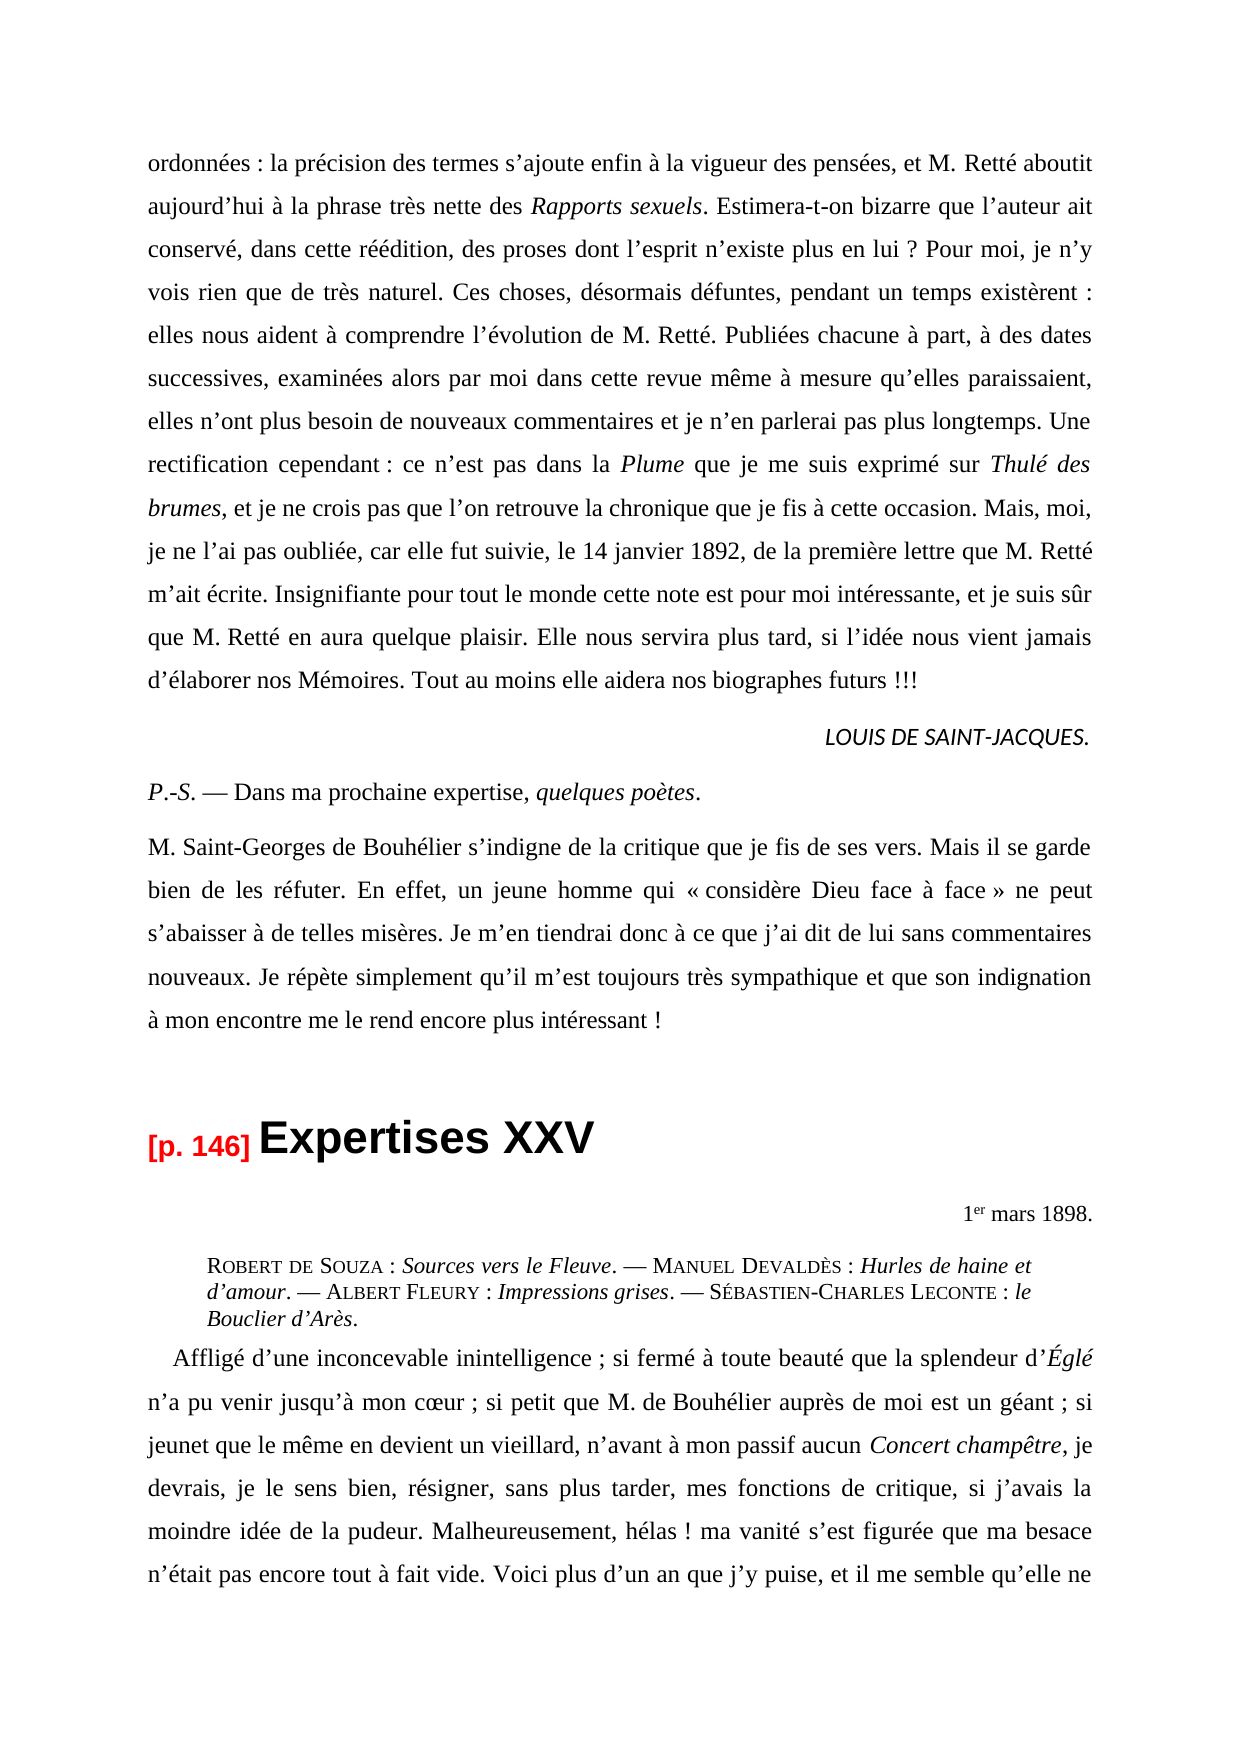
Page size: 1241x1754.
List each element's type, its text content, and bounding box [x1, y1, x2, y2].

text M. Saint-Georges de Bouhélier s’indigne de la critique que je fis de ses vers. Mais il se garde bien de les réfuter. En effet, un jeune homme qui « considère Dieu face à face » ne peut s’abaisser à de telles misères. Je m’en tiendrai donc à ce que j’ai dit de lui sans commentaires nouveaux. Je répète simplement qu’il m’est toujours très sympathique et que son indignation à mon encontre me le rend encore plus intéressant ! [148, 832, 1093, 1033]
subtitle [p. 146] Expertises XXV [148, 1110, 1093, 1163]
text LOUIS DE SAINT-JACQUES. [148, 721, 1093, 751]
text Affligé d’une inconcevable inintelligence ; si fermé à toute beauté que la splendeur d’Églé n’a pu venir jusqu’à mon cœur ; si petit que M. de Bouhélier auprès de moi est un géant ; si jeunet que le même en devient un vieillard, n’avant à mon passif aucun Concert champêtre, je devrais, je le sens bien, résigner, sans plus tarder, mes fonctions de critique, si j’avais la moindre idée de la pudeur. Malheureusement, hélas ! ma vanité s’est figurée que ma besace n’était pas encore tout à fait vide. Voici plus d’un an que j’y puise, et il me semble qu’elle ne [148, 1343, 1093, 1588]
text 1er mars 1898. [148, 1201, 1093, 1227]
text P.-S. — Dans ma prochaine expertise, quelques poètes. [148, 777, 1093, 805]
text Robert de Souza : Sources vers le Fleuve. — Manuel Devaldès : Hurles de haine et d’amour. — Albert Fleury : Impressions grises. — Sébastien-Charles Leconte : le Bouclier d’Arès. [207, 1252, 1033, 1331]
text ordonnées : la précision des termes s’ajoute enfin à la vigueur des pensées, et M. Retté aboutit aujourd’hui à la phrase très nette des Rapports sexuels. Estimera-t-on bizarre que l’auteur ait conservé, dans cette réédition, des proses dont l’esprit n’existe plus en lui ? Pour moi, je n’y vois rien que de très naturel. Ces choses, désormais défuntes, pendant un temps existèrent : elles nous aident à comprendre l’évolution de M. Retté. Publiées chacune à part, à des dates successives, examinées alors par moi dans cette revue même à mesure qu’elles paraissaient, elles n’ont plus besoin de nouveaux commentaires et je n’en parlerai pas plus longtemps. Une rectification cependant : ce n’est pas dans la Plume que je me suis exprimé sur Thulé des brumes, et je ne crois pas que l’on retrouve la chronique que je fis à cette occasion. Mais, moi, je ne l’ai pas oubliée, car elle fut suivie, le 14 janvier 1892, de la première lettre que M. Retté m’ait écrite. Insignifiante pour tout le monde cette note est pour moi intéressante, et je suis sûr que M. Retté en aura quelque plaisir. Elle nous servira plus tard, si l’idée nous vient jamais d’élaborer nos Mémoires. Tout au moins elle aidera nos biographes futurs !!! [148, 148, 1093, 694]
